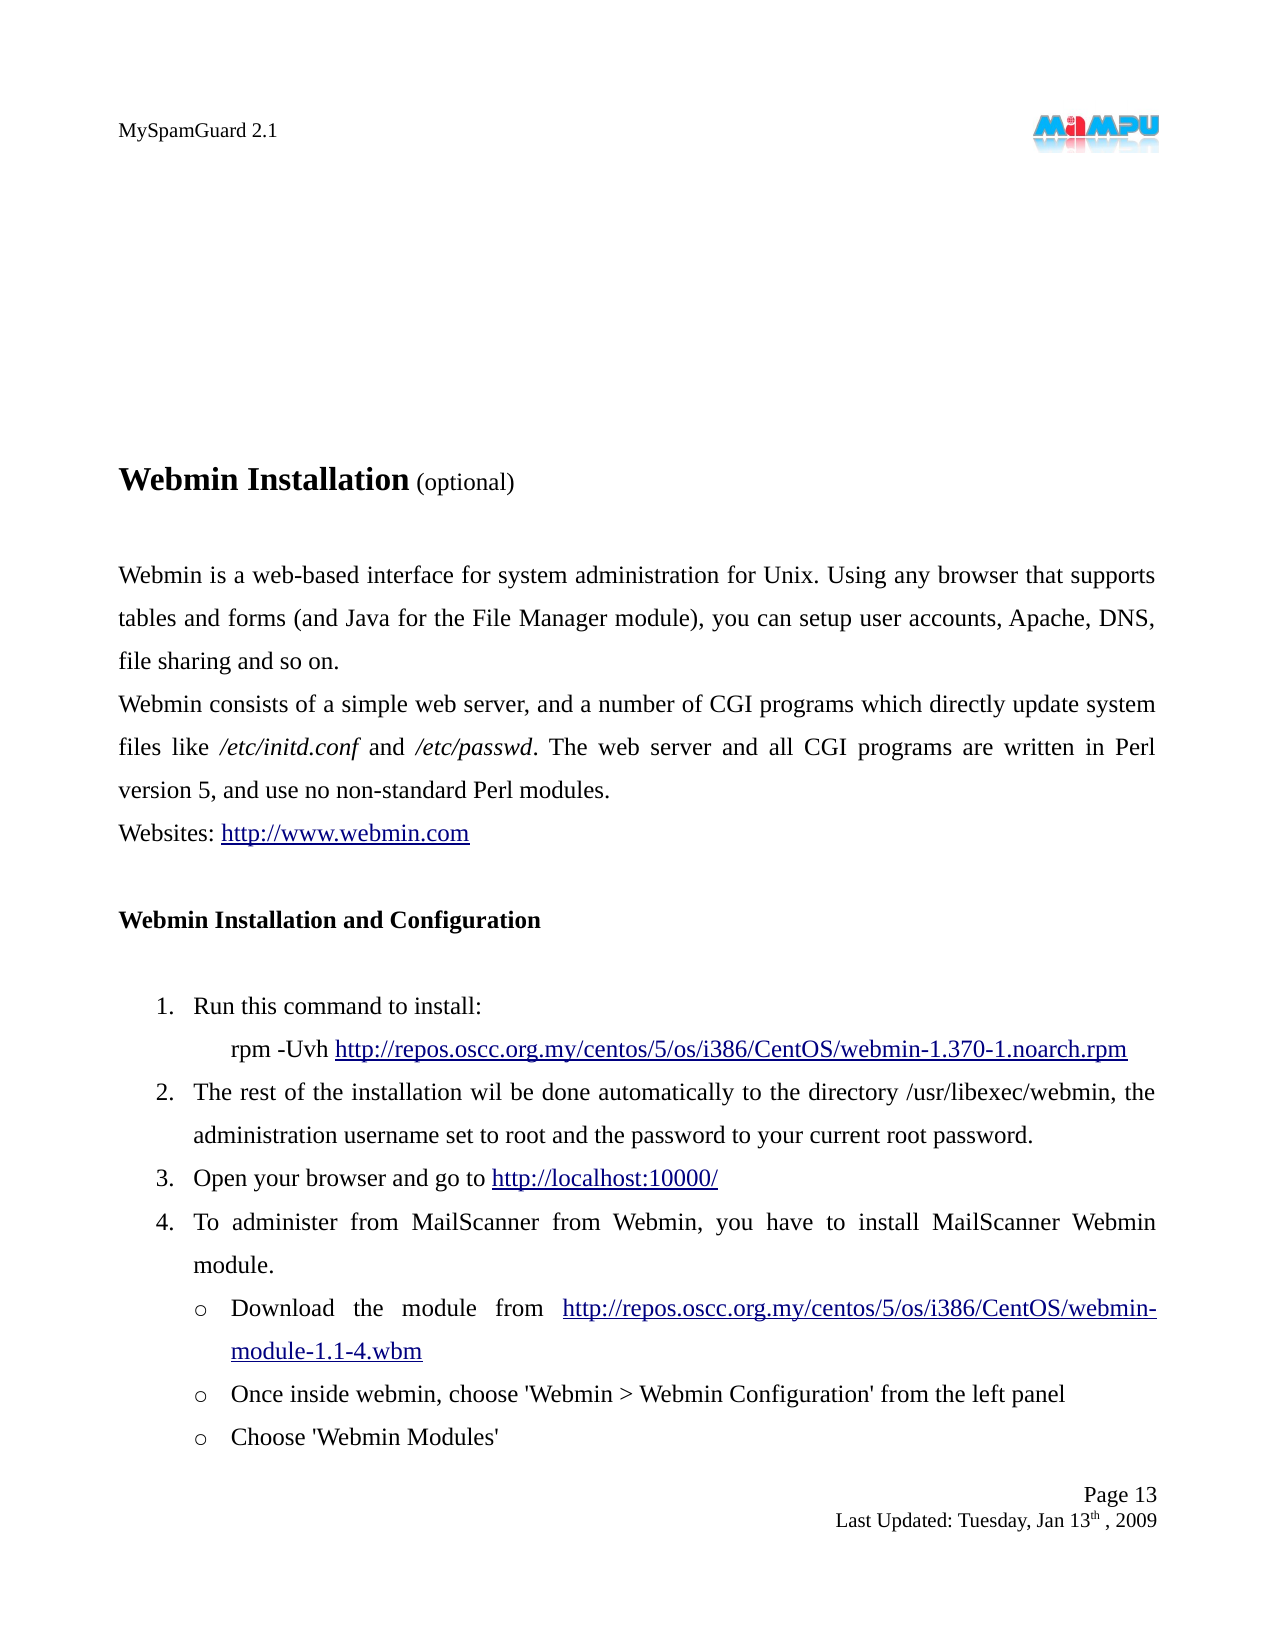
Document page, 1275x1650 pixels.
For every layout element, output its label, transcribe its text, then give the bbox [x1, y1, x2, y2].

text Websites: http://www.webmin.com [118, 818, 1157, 847]
list To administer from MailScanner from Webmin, you have to install MailScanner Webmin module. [156, 1207, 1157, 1278]
list rpm -Uvh http://repos.oscc.org.my/centos/5/os/i386/CentOS/webmin-1.370-1.noarch.rpm [193, 1034, 1157, 1063]
list Open your browser and go to http://localhost:10000/ [156, 1163, 1157, 1192]
list Once inside webmin, choose 'Webmin > Webmin Configuration' from the left panel [193, 1379, 1157, 1408]
text Webmin Installation (optional) [118, 459, 1157, 497]
text Webmin Installation and Configuration [118, 905, 1157, 933]
list Choose 'Webmin Modules' [193, 1422, 1157, 1451]
list Download the module from http://repos.oscc.org.my/centos/5/os/i386/CentOS/webmin-module-1.1-4.wbm [193, 1293, 1157, 1365]
text Webmin consists of a simple web server, and a number of CGI programs which directly update system files like /etc/initd.conf and /etc/passwd. The web server and all CGI programs are written in Perl version 5, and use no non-standard Perl modules. [118, 689, 1157, 804]
list Run this command to install: [156, 991, 1157, 1020]
list The rest of the installation wil be done automatically to the directory /usr/libexec/webmin, the administration username set to root and the password to your current root password. [156, 1077, 1157, 1149]
picture [1032, 100, 1159, 153]
text Webmin is a web-based interface for system administration for Unix. Using any browser that supports tables and forms (and Java for the File Manager module), you can setup user accounts, Apache, DNS, file sharing and so on. [118, 560, 1157, 675]
